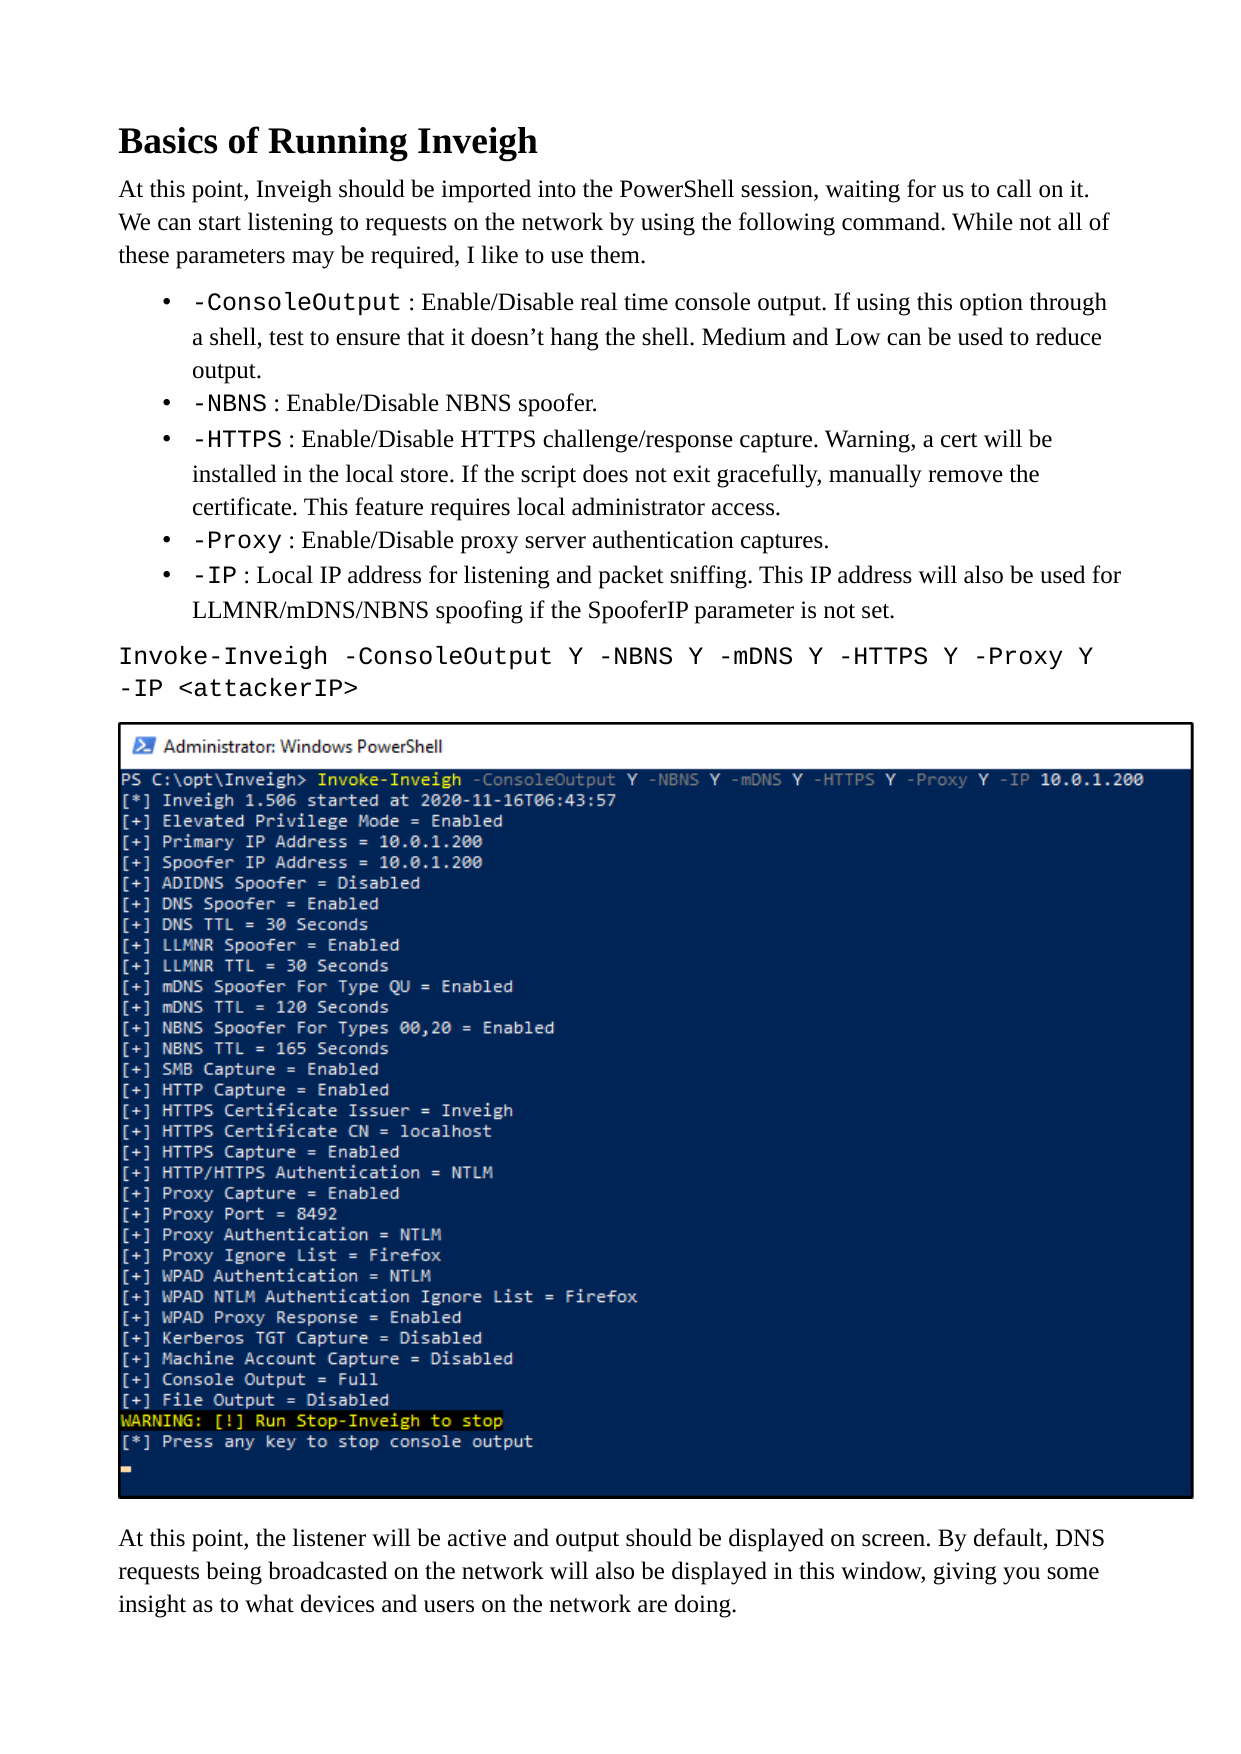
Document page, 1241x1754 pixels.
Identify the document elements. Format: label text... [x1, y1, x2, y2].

text Invoke-Inveigh -ConsoleOutput Y -NBNS Y -mDNS Y -HTTPS Y -Proxy Y -IP <attackerIP> [118, 643, 1122, 704]
text At this point, Inveigh should be imported into the PowerShell session, waiting for us to call on it. We can start listening to requests on the network by using the following command. While not all of these parameters may be required, I like to use them. [118, 174, 1122, 268]
list -IP : Local IP address for listening and packet sniffing. This IP address will also be used for LLMNR/mDNS/NBNS spoofing if the SpooferIP parameter is not set. [162, 561, 1122, 624]
text At this point, the listener will be active and output should be displayed on screen. By default, DNS requests being broadcasted on the network will also be displayed in this window, giving you some insight as to what devices and users on the network are doing. [118, 1523, 1122, 1618]
picture [118, 722, 1194, 1499]
list -HTTPS : Enable/Disable HTTPS challenge/response capture. Warning, a cert will be installed in the local store. If the script does not exit gracefully, manually remove the certificate. This feature requires local administrator access. [162, 424, 1122, 521]
list -NBNS : Enable/Disable NBNS spoofer. [162, 388, 1122, 419]
subtitle Basics of Running Inveigh [118, 118, 1122, 161]
list -ConsoleOutput : Enable/Disable real time console output. If using this option through a shell, test to ensure that it doesn’t hang the shell. Medium and Low can be used to reduce output. [162, 287, 1122, 384]
list -Proxy : Enable/Disable proxy server authentication captures. [162, 525, 1122, 556]
